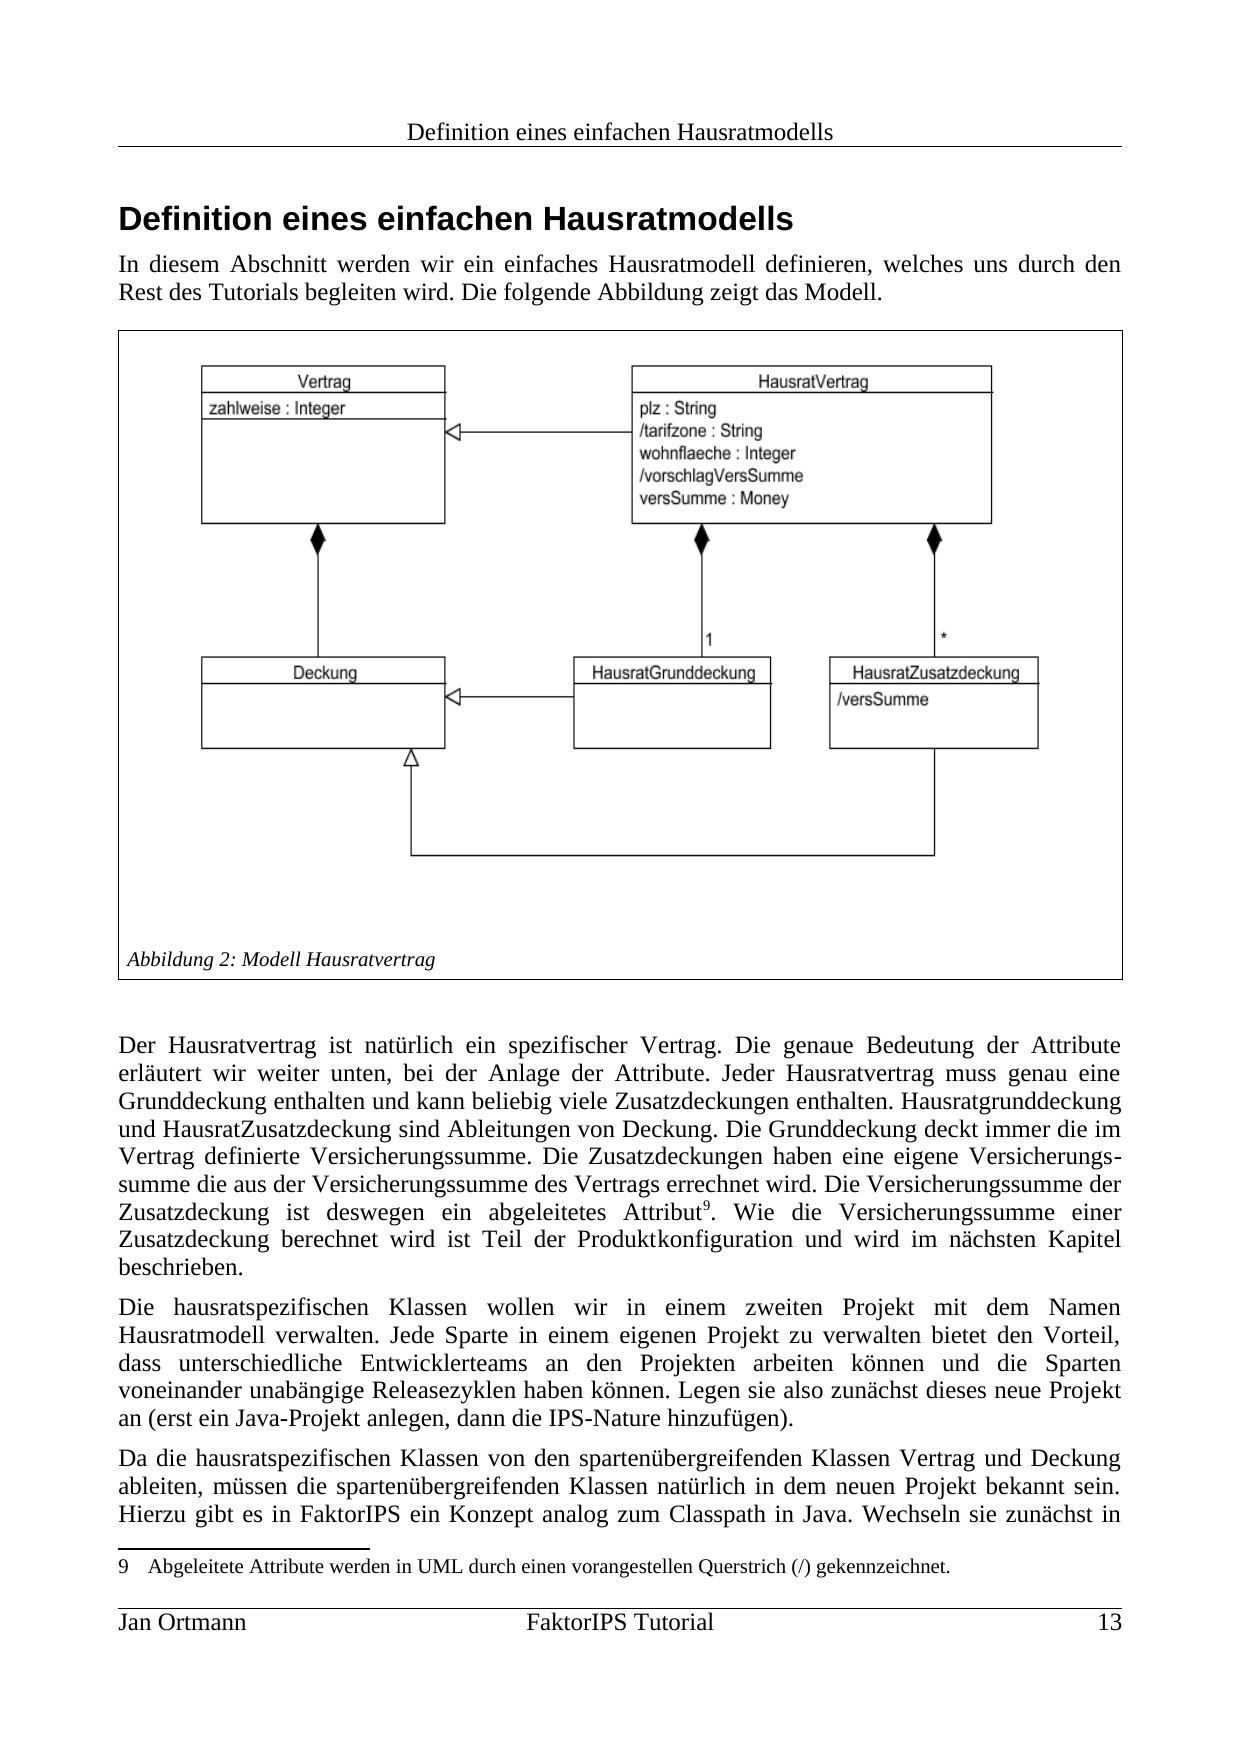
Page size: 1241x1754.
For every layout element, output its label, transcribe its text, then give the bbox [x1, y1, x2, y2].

text In diesem Abschnitt werden wir ein einfaches Hausratmodell definieren, welches uns durch den Rest des Tutorials begleiten wird. Die folgende Abbildung zeigt das Modell. [118, 250, 1122, 306]
text Die hausratspezifischen Klassen wollen wir in einem zweiten Projekt mit dem Namen Hausratmodell verwalten. Jede Sparte in einem eigenen Projekt zu verwalten bietet den Vorteil, dass unterschiedliche Entwicklerteams an den Projekten arbeiten können und die Sparten voneinander unabängige Releasezyklen haben können. Legen sie also zunächst dieses neue Projekt an (erst ein Java-Projekt anlegen, dann die IPS-Nature hinzufügen). [118, 1293, 1122, 1432]
text Da die hausratspezifischen Klassen von den spartenübergreifenden Klassen Vertrag und Deckung ableiten, müssen die spartenübergreifenden Klassen natürlich in dem neuen Projekt bekannt sein. Hierzu gibt es in FaktorIPS ein Konzept analog zum Classpath in Java. Wechseln sie zunächst in [118, 1444, 1122, 1528]
text Der Hausratvertrag ist natürlich ein spezifischer Vertrag. Die genaue Bedeutung der Attribute erläutert wir weiter unten, bei der Anlage der Attribute. Jeder Hausratvertrag muss genau eine Grunddeckung enthalten und kann beliebig viele Zusatzdeckungen enthalten. Hausratgrunddeckung und HausratZusatzdeckung sind Ableitungen von Deckung. Die Grunddeckung deckt immer die im Vertrag definierte Versicherungssumme. Die Zusatzdeckungen haben eine eigene Versicherungs­summe die aus der Versicherungssumme des Vertrags errechnet wird. Die Versicherungssumme der Zusatzdeckung ist deswegen ein abgeleitetes Attribut. Wie die Versicherungssumme einer Zusatzdeckung berechnet wird ist Teil der Produkt­konfiguration und wird im nächsten Kapitel beschrieben. [118, 1032, 1122, 1281]
text Abbildung 2: Modell Hausratvertrag [127, 947, 1113, 971]
text Abgeleitete Attribute werden in UML durch einen vorangestellen Querstrich (/) gekennzeichnet. [118, 1555, 1122, 1578]
subtitle Definition eines einfachen Hausratmodells [118, 200, 1122, 238]
picture [178, 339, 1062, 908]
